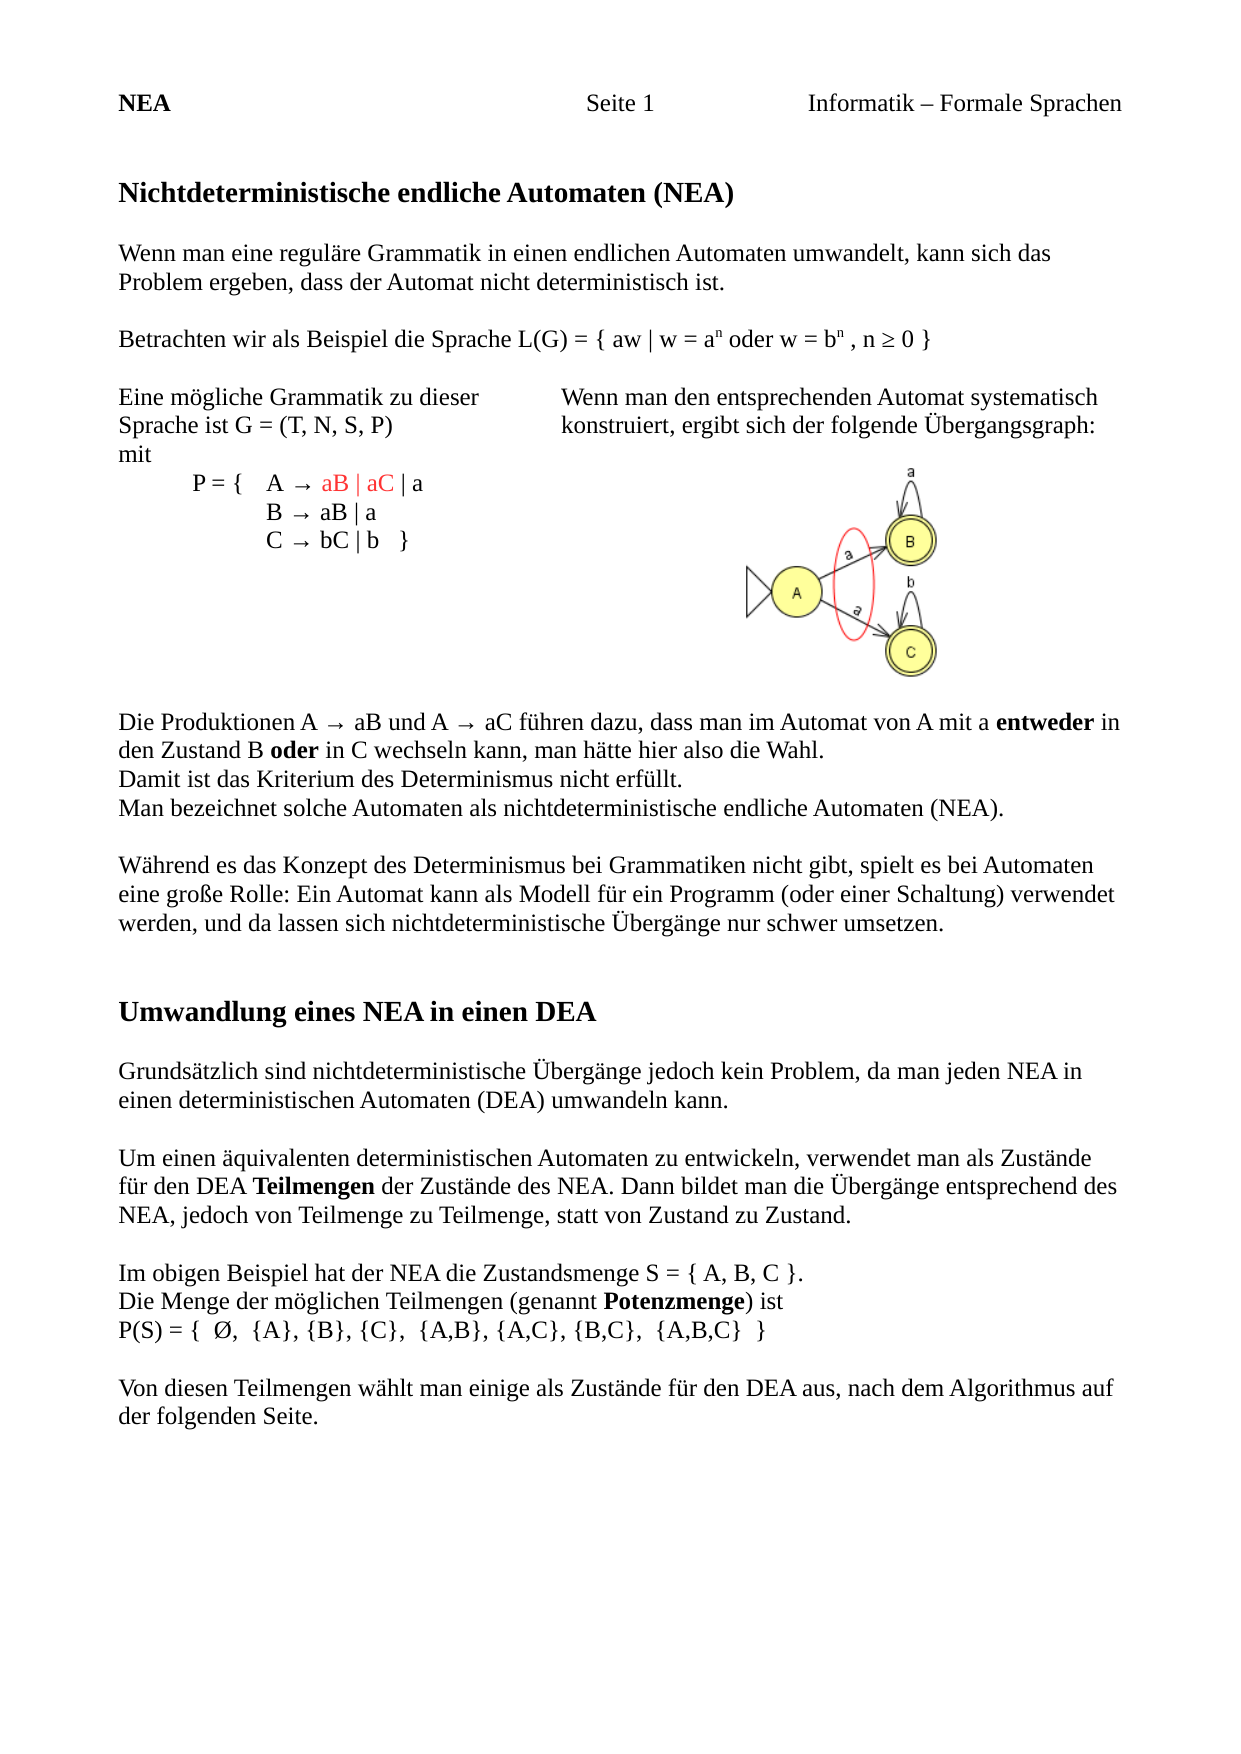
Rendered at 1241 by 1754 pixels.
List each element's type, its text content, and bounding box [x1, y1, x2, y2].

text Die Menge der möglichen Teilmengen (genannt Potenzmenge) ist [118, 1286, 1122, 1315]
text Um einen äquivalenten deterministischen Automaten zu entwickeln, verwendet man als Zustände für den DEA Teilmengen der Zustände des NEA. Dann bildet man die Übergänge entsprechend des NEA, jedoch von Teilmenge zu Teilmenge, statt von Zustand zu Zustand. [118, 1143, 1122, 1229]
text Betrachten wir als Beispiel die Sprache L(G) = { aw | w = an oder w = bn , n ≥ 0 } [118, 324, 1122, 353]
text Im obigen Beispiel hat der NEA die Zustandsmenge S = { A, B, C }. [118, 1258, 1122, 1286]
text Umwandlung eines NEA in einen DEA [118, 994, 1122, 1028]
text Wenn man eine reguläre Grammatik in einen endlichen Automaten umwandelt, kann sich das Problem ergeben, dass der Automat nicht deterministisch ist. [118, 238, 1122, 295]
text Von diesen Teilmengen wählt man einige als Zustände für den DEA aus, nach dem Algorithmus auf der folgenden Seite. [118, 1373, 1122, 1430]
text Während es das Konzept des Determinismus bei Grammatiken nicht gibt, spielt es bei Automaten eine große Rolle: Ein Automat kann als Modell für ein Programm (oder einer Schaltung) verwendet werden, und da lassen sich nichtdeterministische Übergänge nur schwer umsetzen. [118, 850, 1122, 937]
text Nichtdeterministische endliche Automaten (NEA) [118, 176, 1122, 209]
text P(S) = { Ø, {A}, {B}, {C}, {A,B}, {A,C}, {B,C}, {A,B,C} } [118, 1315, 1122, 1344]
table_header Eine mögliche Grammatik zu dieser Sprache ist G = (T, N, S, P) mit P = { A → aB | aC | a B → aB | a C → bC | b } [118, 382, 561, 678]
picture [745, 467, 938, 678]
text Man bezeichnet solche Automaten als nichtdeterministische endliche Automaten (NEA). [118, 793, 1122, 822]
text Grundsätzlich sind nichtdeterministische Übergänge jedoch kein Problem, da man jeden NEA in einen deterministischen Automaten (DEA) umwandeln kann. [118, 1056, 1122, 1114]
text Die Produktionen A → aB und A → aC führen dazu, dass man im Automat von A mit a entweder in den Zustand B oder in C wechseln kann, man hätte hier also die Wahl. [118, 707, 1122, 764]
table_header Wenn man den entsprechenden Automat systematisch konstruiert, ergibt sich der folgende Übergangsgraph: [561, 382, 1122, 678]
text Damit ist das Kriterium des Determinismus nicht erfüllt. [118, 764, 1122, 793]
